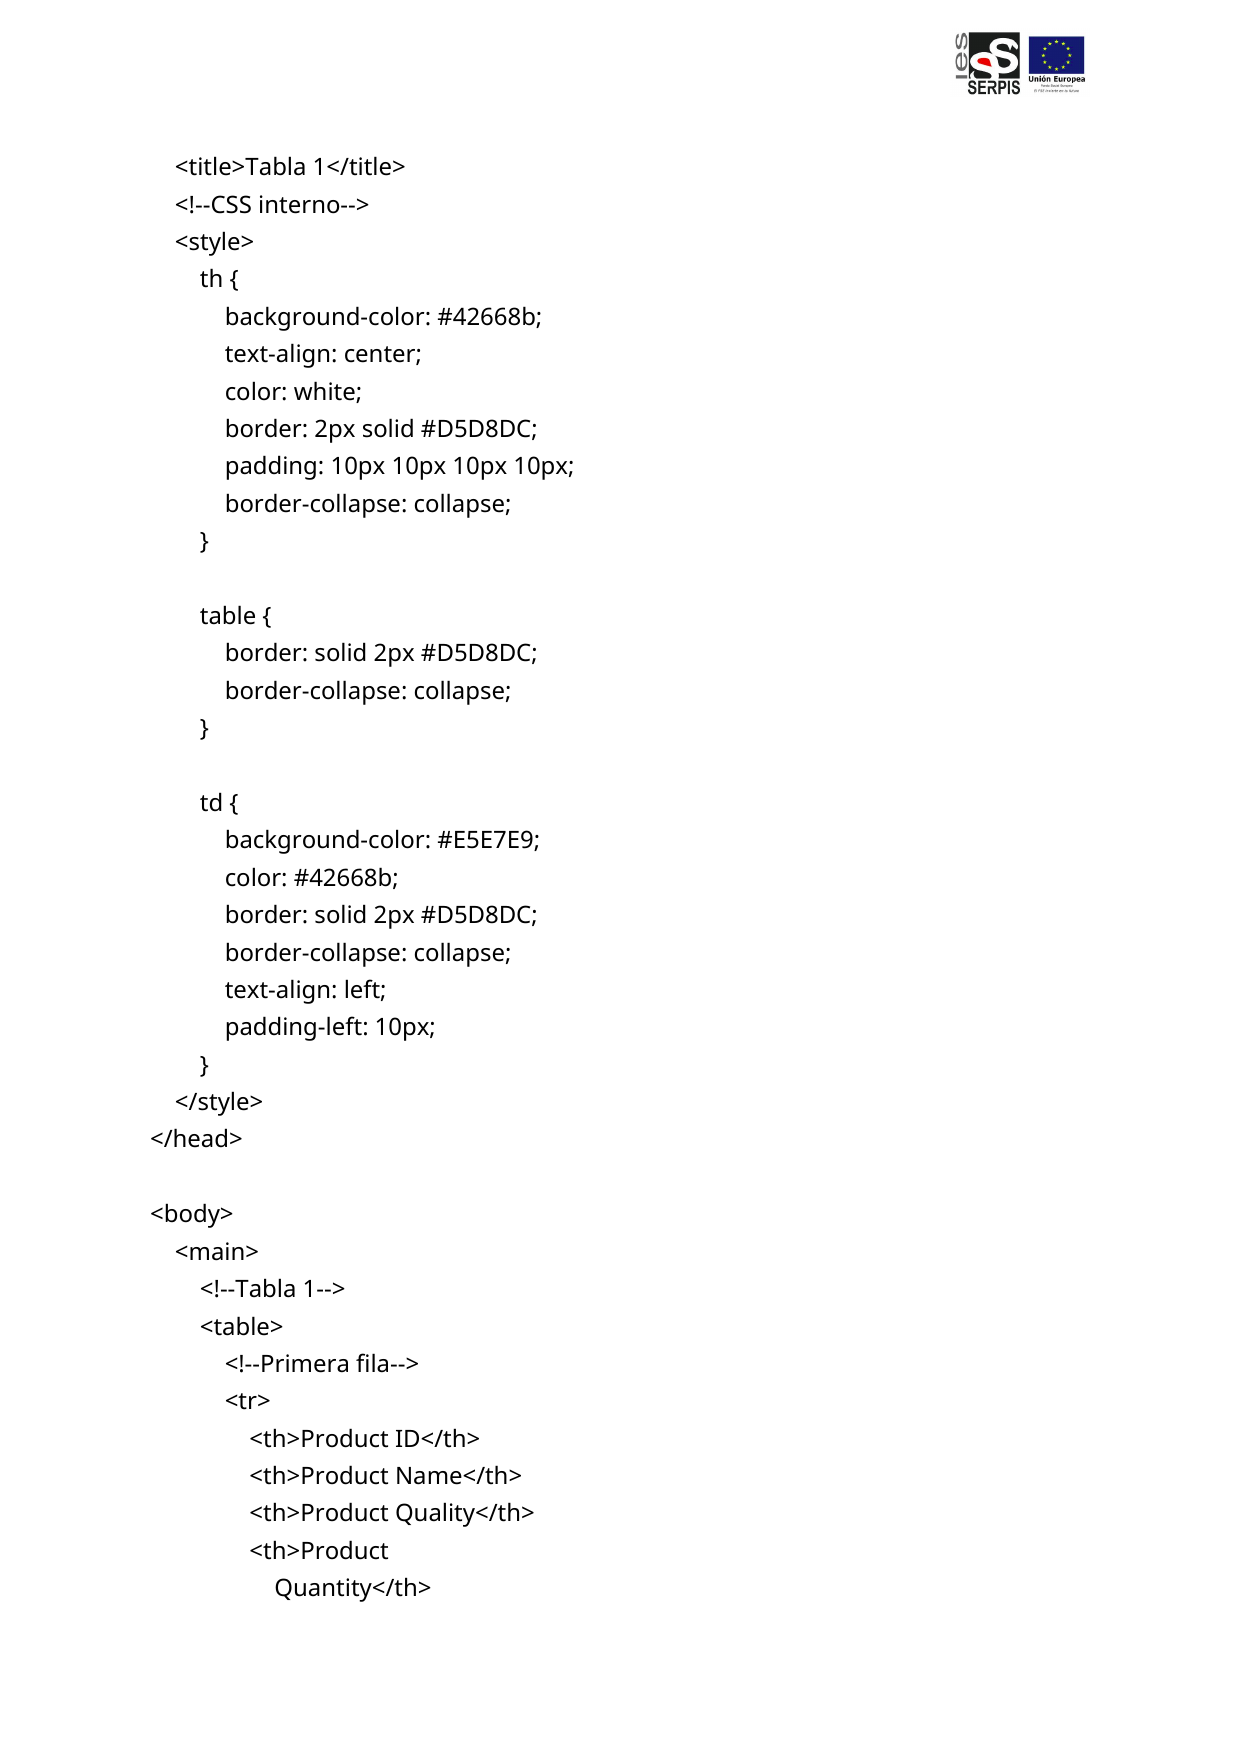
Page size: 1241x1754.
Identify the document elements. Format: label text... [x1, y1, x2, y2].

text padding-left: 10px; [150, 1010, 1090, 1043]
text } [150, 1047, 1090, 1080]
text td { [150, 786, 1090, 818]
text <!--Tabla 1--> [150, 1272, 1090, 1304]
text table { [150, 599, 1090, 631]
text <table> [150, 1309, 1090, 1342]
text <body> [150, 1197, 1090, 1230]
text <th>Product [150, 1534, 1090, 1566]
text } [150, 524, 1090, 557]
text border: solid 2px #D5D8DC; [150, 636, 1090, 669]
text color: white; [150, 374, 1090, 407]
text <th>Product Name</th> [150, 1459, 1090, 1491]
text text-align: center; [150, 337, 1090, 369]
text } [150, 711, 1090, 743]
text <tr> [150, 1384, 1090, 1417]
text text-align: left; [150, 973, 1090, 1005]
text padding: 10px 10px 10px 10px; [150, 449, 1090, 482]
text border: solid 2px #D5D8DC; [150, 898, 1090, 931]
text border: 2px solid #D5D8DC; [150, 412, 1090, 444]
text <!--Primera fila--> [150, 1347, 1090, 1379]
text background-color: #42668b; [150, 299, 1090, 332]
text background-color: #E5E7E9; [150, 823, 1090, 856]
text </head> [150, 1122, 1090, 1155]
text <th>Product ID</th> [150, 1421, 1090, 1454]
text Quantity</th> [150, 1571, 1090, 1604]
text </style> [150, 1085, 1090, 1117]
text <!--CSS interno--> [150, 187, 1090, 220]
text <style> [150, 225, 1090, 257]
text <main> [150, 1234, 1090, 1267]
text border-collapse: collapse; [150, 935, 1090, 968]
text border-collapse: collapse; [150, 673, 1090, 706]
text <th>Product Quality</th> [150, 1496, 1090, 1529]
picture [950, 28, 1090, 97]
text th { [150, 262, 1090, 295]
text <title>Tabla 1</title> [150, 150, 1090, 183]
text border-collapse: collapse; [150, 487, 1090, 519]
text color: #42668b; [150, 861, 1090, 893]
